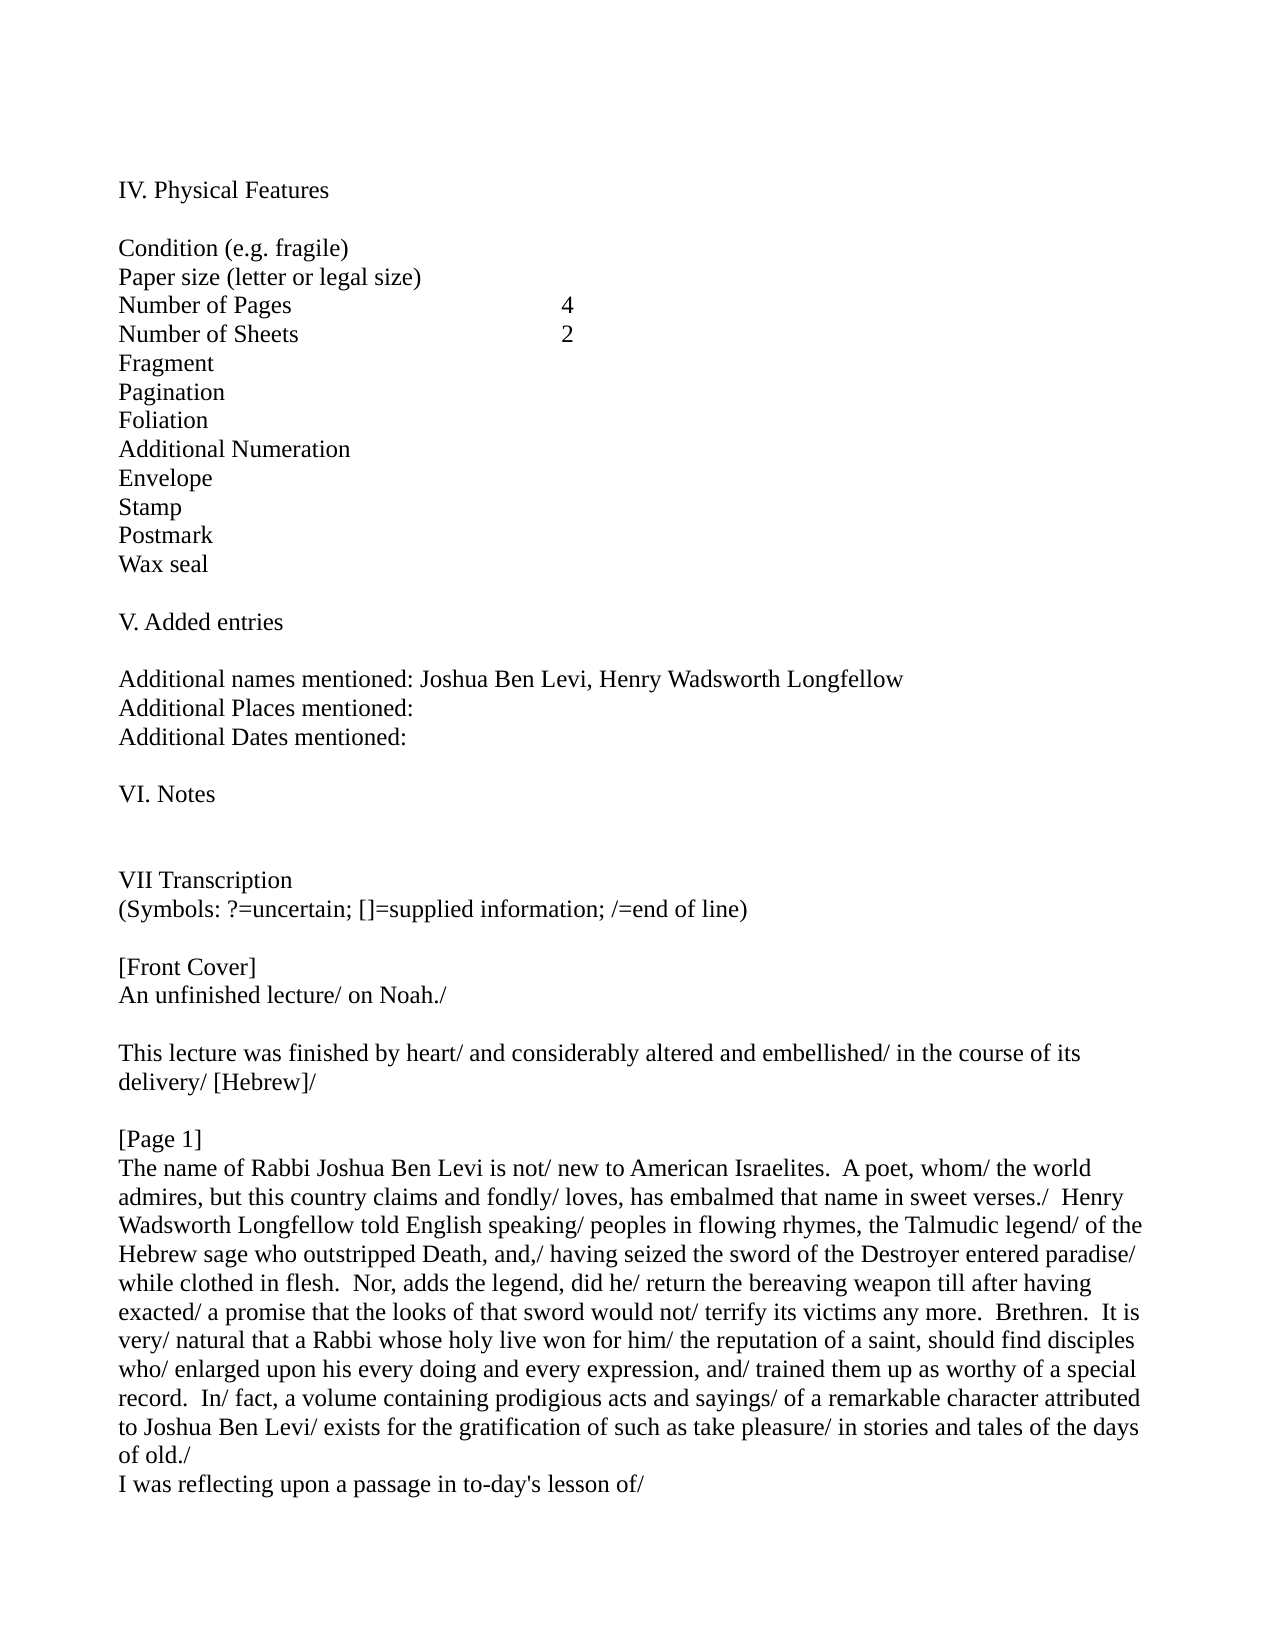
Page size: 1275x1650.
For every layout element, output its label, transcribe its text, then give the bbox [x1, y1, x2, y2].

text This lecture was finished by heart/ and considerably altered and embellished/ in the course of its delivery/ [Hebrew]/ [118, 1038, 1157, 1096]
text Fragment [118, 348, 1157, 377]
text Wax seal [118, 549, 1157, 578]
text (Symbols: ?=uncertain; []=supplied information; /=end of line) [118, 894, 1157, 923]
text Additional Dates mentioned: [118, 722, 1157, 751]
text Stamp [118, 492, 1157, 521]
text [Front Cover] [118, 952, 1157, 981]
text Condition (e.g. fragile) [118, 233, 1157, 262]
text VII Transcription [118, 866, 1157, 894]
text Number of Pages 4 [118, 291, 1157, 319]
text IV. Physical Features [118, 176, 1157, 204]
text Additional Places mentioned: [118, 693, 1157, 722]
text Paper size (letter or legal size) [118, 262, 1157, 291]
text [Page 1] [118, 1124, 1157, 1153]
text The name of Rabbi Joshua Ben Levi is not/ new to American Israelites. A poet, whom/ the world admires, but this country claims and fondly/ loves, has embalmed that name in sweet verses./ Henry Wadsworth Longfellow told English speaking/ peoples in flowing rhymes, the Talmudic legend/ of the Hebrew sage who outstripped Death, and,/ having seized the sword of the Destroyer entered paradise/ while clothed in flesh. Nor, adds the legend, did he/ return the bereaving weapon till after having exacted/ a promise that the looks of that sword would not/ terrify its victims any more. Brethren. It is very/ natural that a Rabbi whose holy live won for him/ the reputation of a saint, should find disciples who/ enlarged upon his every doing and every expression, and/ trained them up as worthy of a special record. In/ fact, a volume containing prodigious acts and sayings/ of a remarkable character attributed to Joshua Ben Levi/ exists for the gratification of such as take pleasure/ in stories and tales of the days of old./ [118, 1153, 1157, 1469]
text An unfinished lecture/ on Noah./ [118, 981, 1157, 1009]
text V. Added entries [118, 607, 1157, 636]
text Postma rk [118, 521, 1157, 549]
text Foliation [118, 406, 1157, 434]
text VI. Notes [118, 779, 1157, 808]
text Envelope [118, 463, 1157, 492]
text Number of Sheets 2 [118, 319, 1157, 348]
text Additional names mentioned: Joshua Ben Levi, Henry Wadsworth Longfellow [118, 664, 1157, 693]
text I was reflecting upon a passage in to-day's lesson of/ [118, 1469, 1157, 1498]
text Pagination [118, 377, 1157, 406]
text Additional Numeration [118, 434, 1157, 463]
